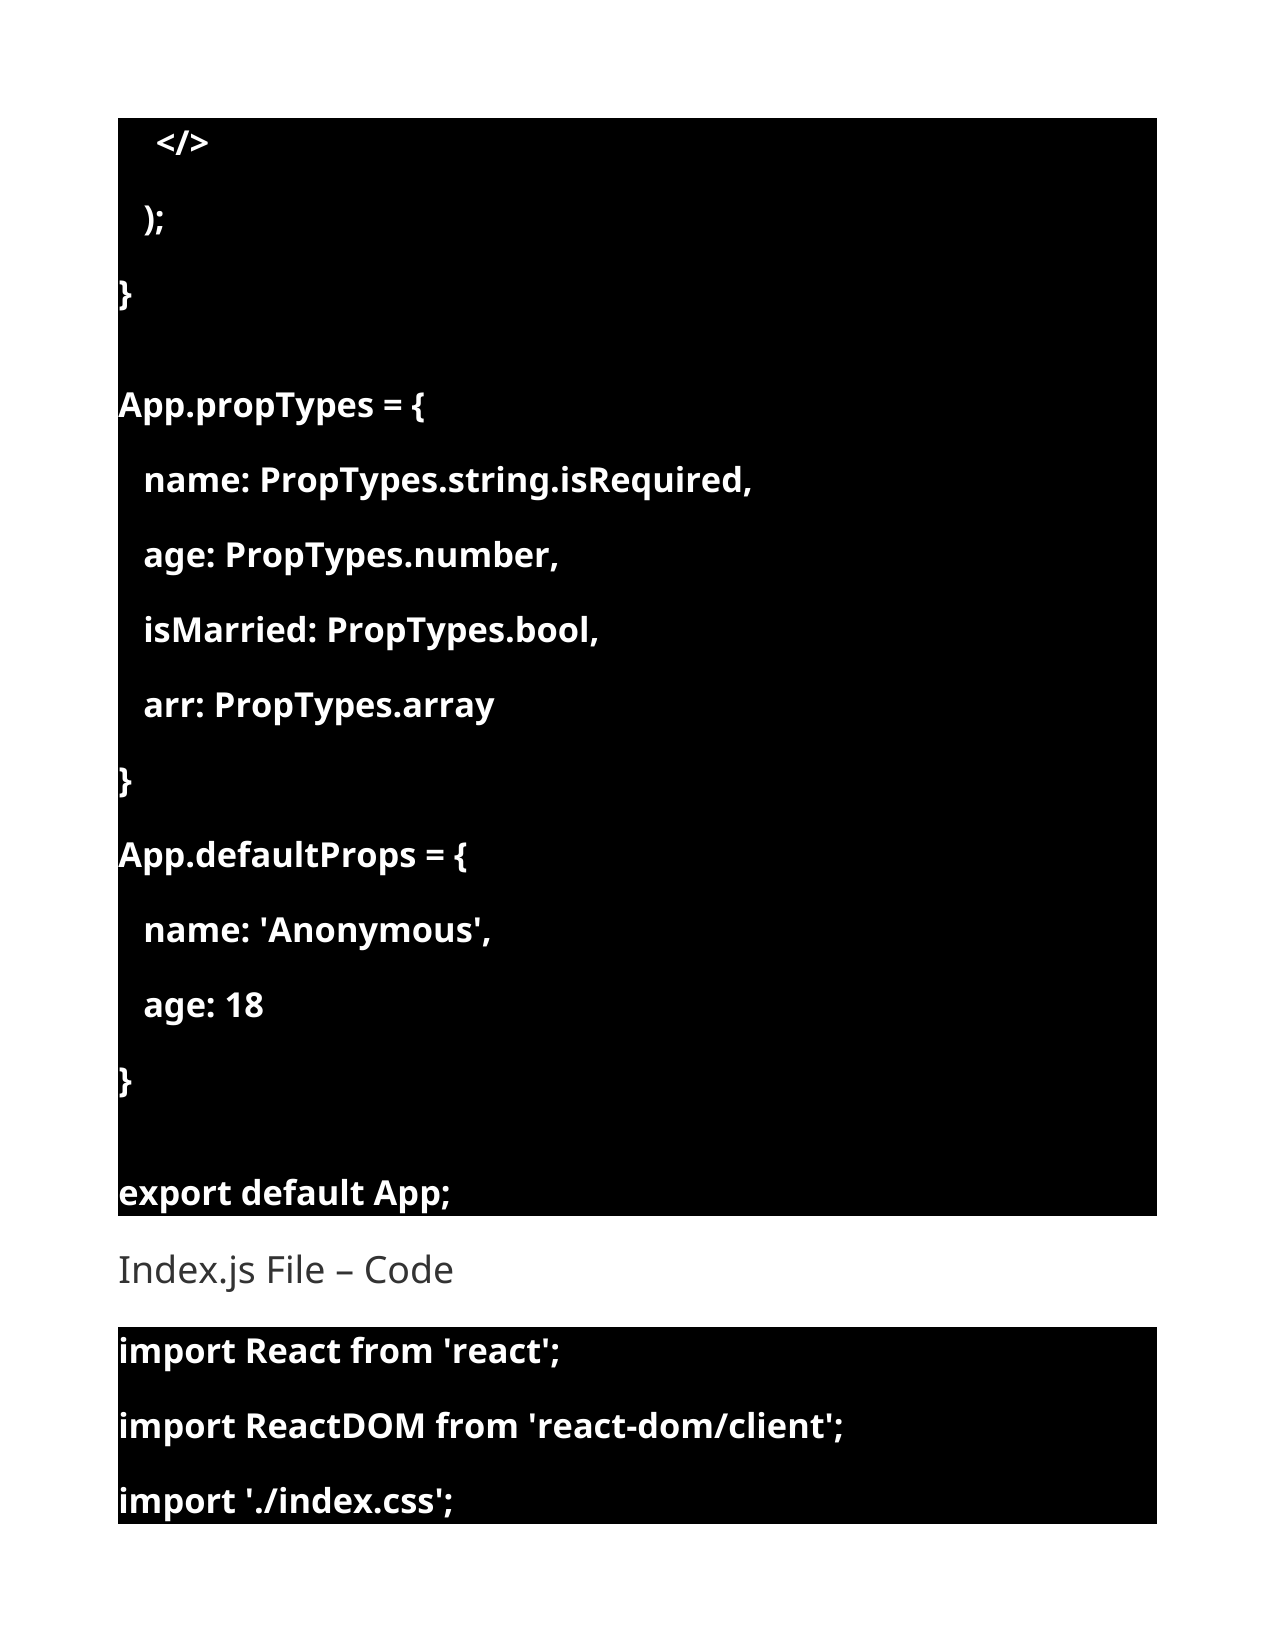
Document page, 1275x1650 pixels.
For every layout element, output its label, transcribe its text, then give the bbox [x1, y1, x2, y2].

text import './index.css'; [118, 1477, 1157, 1524]
text age: 18 [118, 981, 1157, 1028]
subtitle Index.js File – Code [118, 1244, 1157, 1295]
text </> [118, 118, 1157, 165]
text ); [118, 193, 1157, 240]
text import React from 'react'; [118, 1327, 1157, 1374]
text arr: PropTypes.array [118, 681, 1157, 728]
text } [118, 268, 1157, 315]
text name: 'Anonymous', [118, 906, 1157, 953]
text isMarried: PropTypes.bool, [118, 606, 1157, 653]
text App.propTypes = { [118, 381, 1157, 428]
text App.defaultProps = { [118, 831, 1157, 878]
text name: PropTypes.string.isRequired, [118, 456, 1157, 503]
text } [118, 756, 1157, 803]
text export default App; [118, 1169, 1157, 1216]
text } [118, 1056, 1157, 1103]
text age: PropTypes.number, [118, 531, 1157, 578]
text import ReactDOM from 'react-dom/client'; [118, 1402, 1157, 1449]
